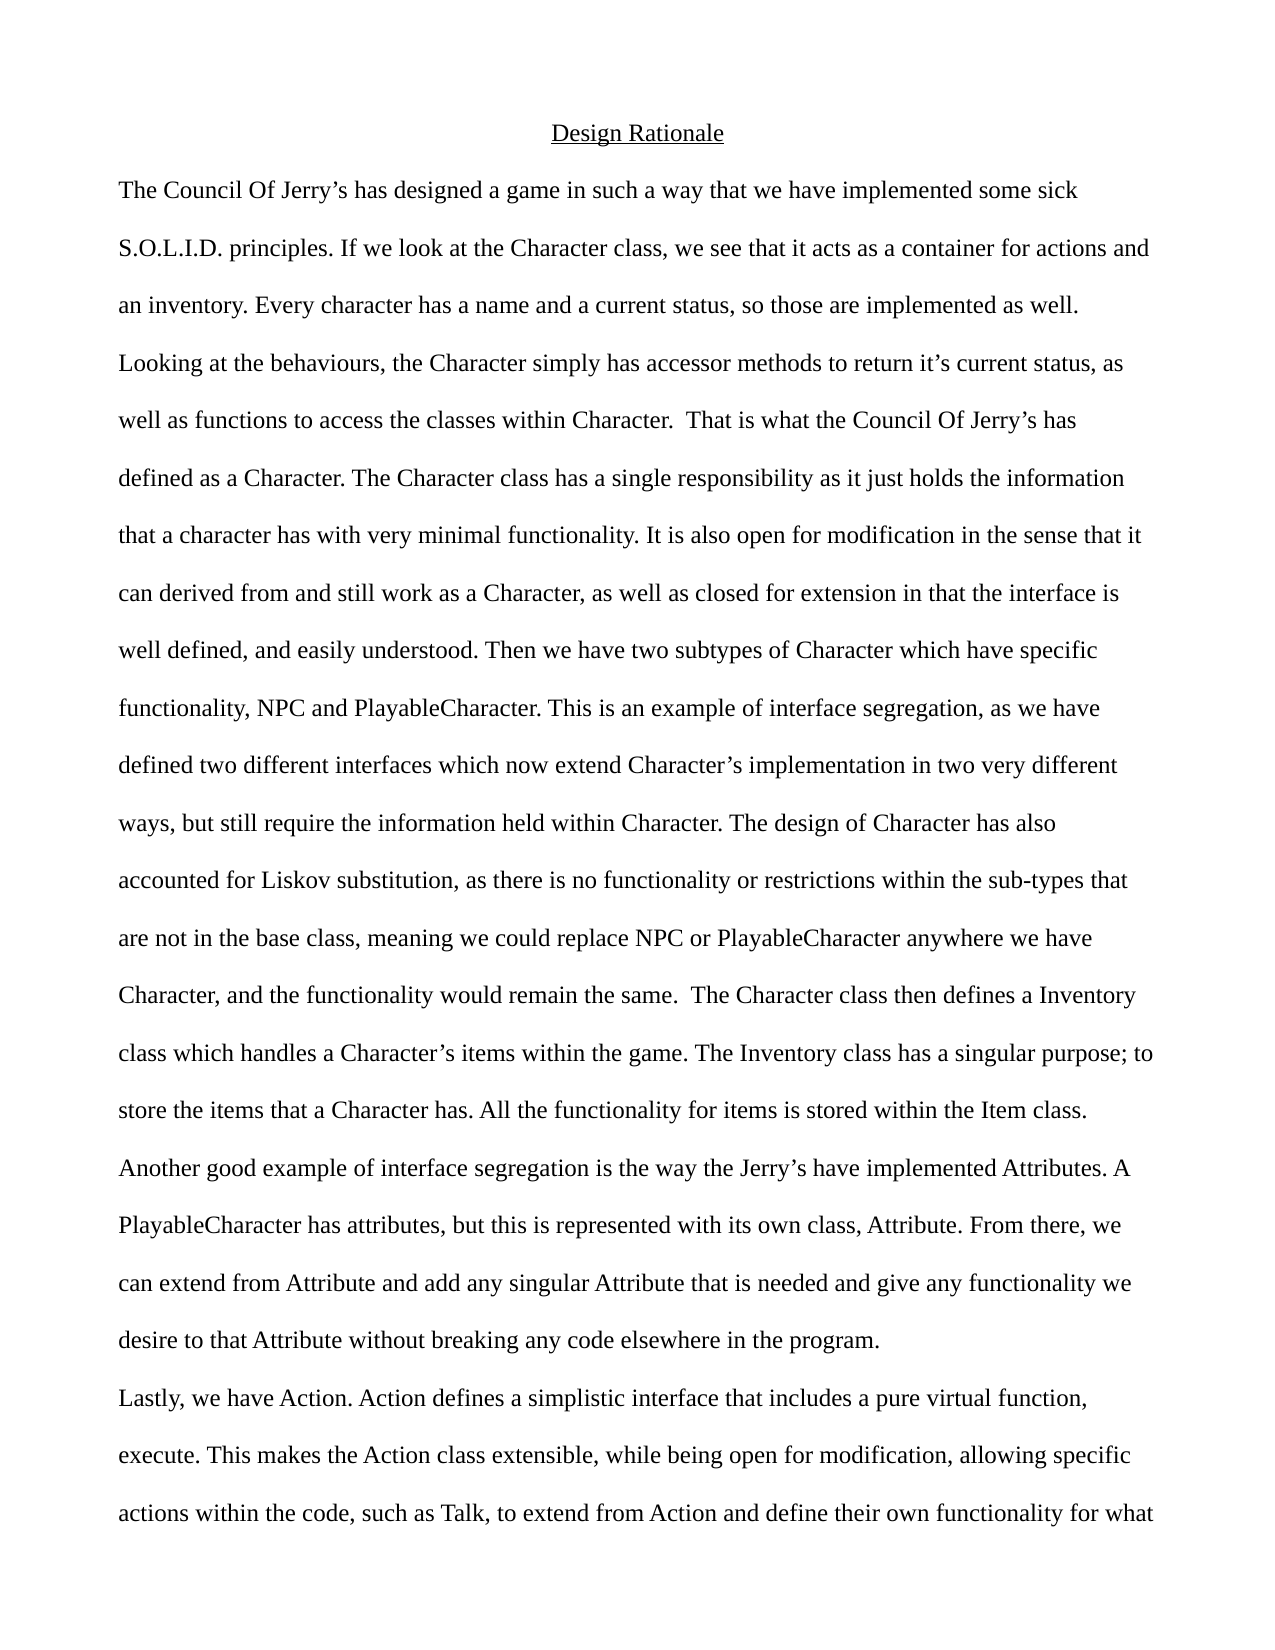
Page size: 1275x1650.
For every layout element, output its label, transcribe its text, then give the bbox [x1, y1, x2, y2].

text Design Rationale [118, 118, 1157, 147]
text Another good example of interface segregation is the way the Jerry’s have implemented Attributes. A PlayableCharacter has attributes, but this is represented with its own class, Attribute. From there, we can extend from Attribute and add any singular Attribute that is needed and give any functionality we desire to that Attribute without breaking any code elsewhere in the program. [118, 1153, 1157, 1354]
text The Council Of Jerry’s has designed a game in such a way that we have implemented some sick S.O.L.I.D. principles. If we look at the Character class, we see that it acts as a container for actions and an inventory. Every character has a name and a current status, so those are implemented as well. Looking at the behaviours, the Character simply has accessor methods to return it’s current status, as well as functions to access the classes within Character. That is what the Council Of Jerry’s has defined as a Character. The Character class has a single responsibility as it just holds the information that a character has with very minimal functionality. It is also open for modification in the sense that it can derived from and still work as a Character, as well as closed for extension in that the interface is well defined, and easily understood. Then we have two subtypes of Character which have specific functionality, NPC and PlayableCharacter. This is an example of interface segregation, as we have defined two different interfaces which now extend Character’s implementation in two very different ways, but still require the information held within Character. The design of Character has also accounted for Liskov substitution, as there is no functionality or restrictions within the sub-types that are not in the base class, meaning we could replace NPC or PlayableCharacter anywhere we have Character, and the functionality would remain the same. The Character class then defines a Inventory class which handles a Character’s items within the game. The Inventory class has a singular purpose; to store the items that a Character has. All the functionality for items is stored within the Item class. [118, 176, 1157, 1124]
text Lastly, we have Action. Action defines a simplistic interface that includes a pure virtual function, execute. This makes the Action class extensible, while being open for modification, allowing specific actions within the code, such as Talk, to extend from Action and define their own functionality for what [118, 1383, 1157, 1527]
